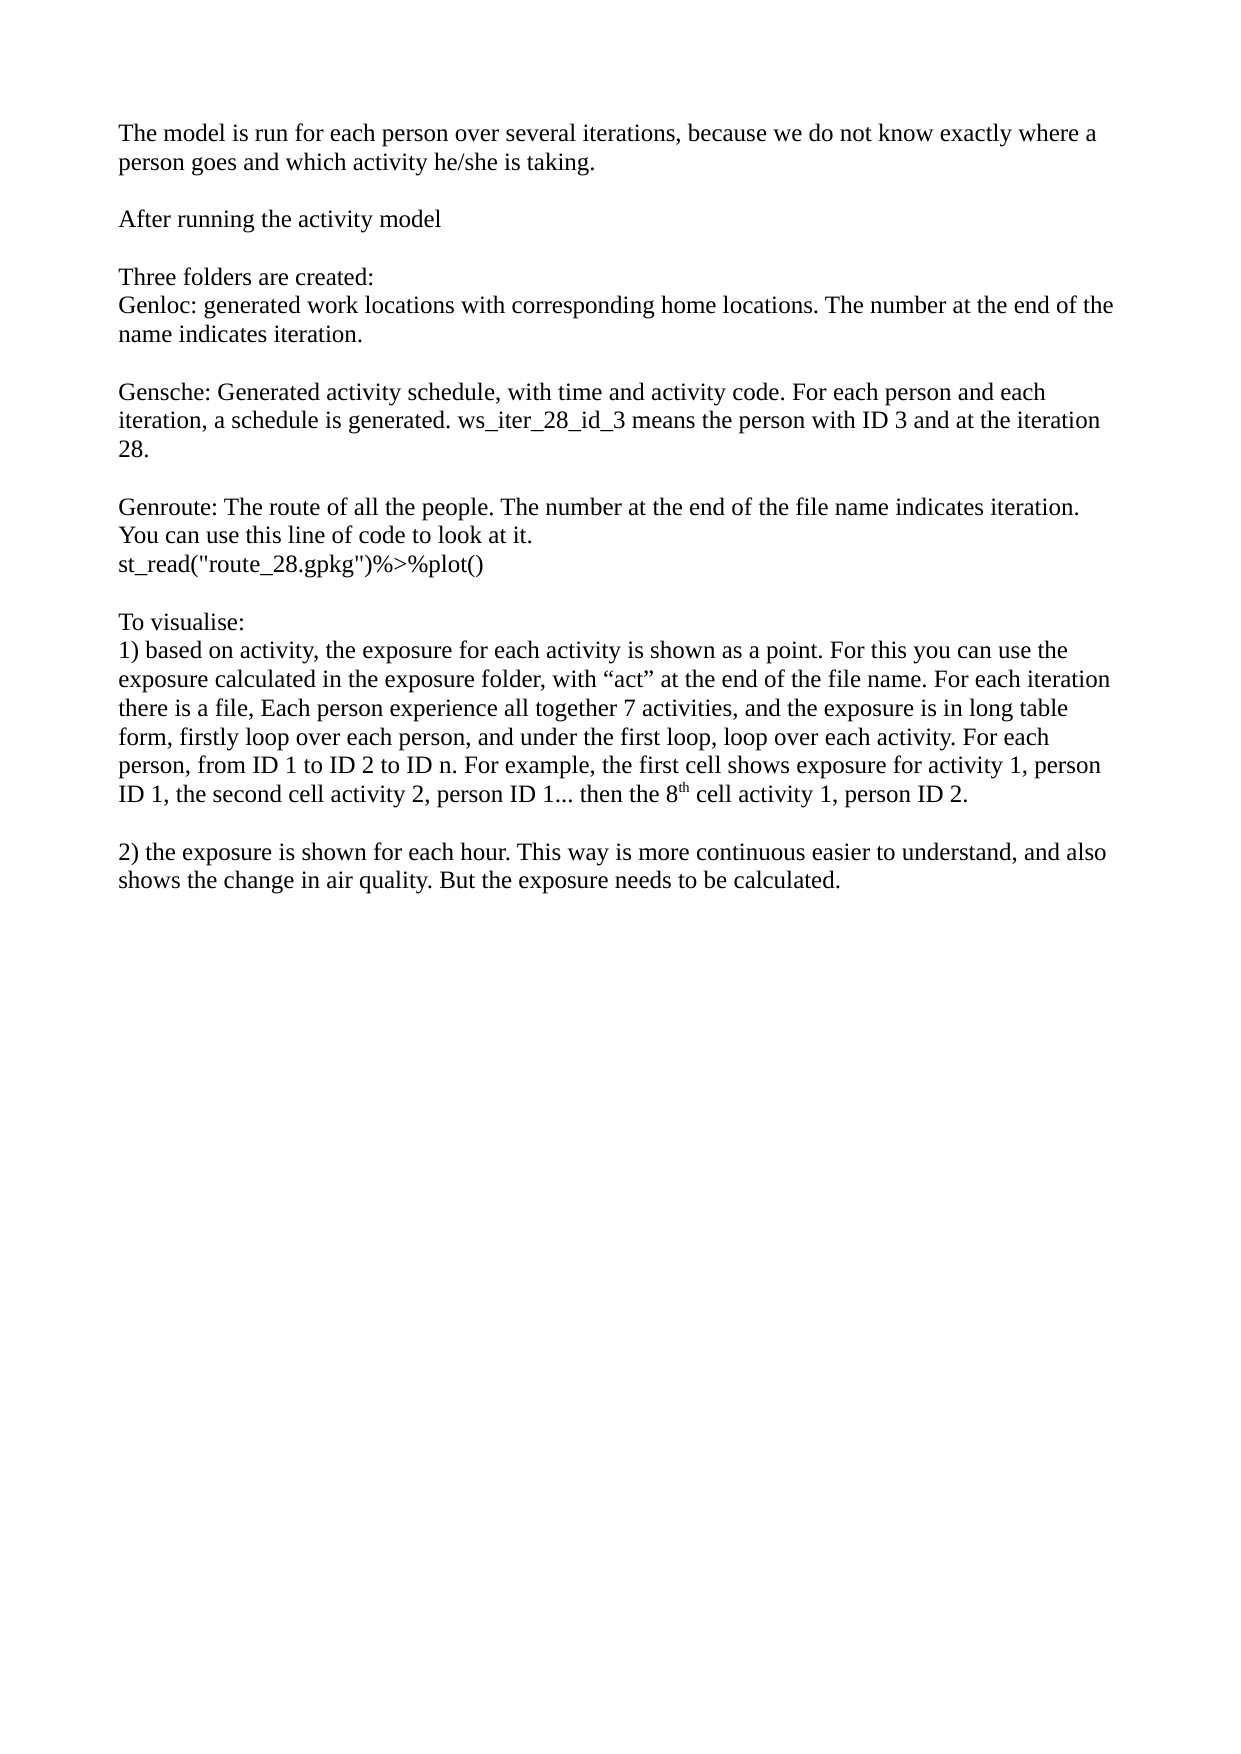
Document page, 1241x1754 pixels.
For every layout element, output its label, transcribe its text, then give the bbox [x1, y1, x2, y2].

text Gensche: Generated activity schedule, with time and activity code. For each person and each iteration, a schedule is generated. ws_iter_28_id_3 means the person with ID 3 and at the iteration 28. [118, 377, 1122, 463]
text 2) the exposure is shown for each hour. This way is more continuous easier to understand, and also shows the change in air quality. But the exposure needs to be calculated. [118, 837, 1122, 894]
text Three folders are created: [118, 262, 1122, 291]
text Genroute: The route of all the people. The number at the end of the file name indicates iteration. You can use this line of code to look at it. [118, 492, 1122, 549]
text The model is run for each person over several iterations, because we do not know exactly where a person goes and which activity he/she is taking. [118, 118, 1122, 176]
text st_read("route_28.gpkg")%>%plot() [118, 549, 1122, 578]
text 1) based on activity, the exposure for each activity is shown as a point. For this you can use the exposure calculated in the exposure folder, with “act” at the end of the file name. For each iteration there is a file, Each person experience all together 7 activities, and the exposure is in long table form, firstly loop over each person, and under the first loop, loop over each activity. For each person, from ID 1 to ID 2 to ID n. For example, the first cell shows exposure for activity 1, person ID 1, the second cell activity 2, person ID 1... then the 8th cell activity 1, person ID 2. [118, 636, 1122, 808]
text After running the activity model [118, 204, 1122, 233]
text Genloc: generated work locations with corresponding home locations. The number at the end of the name indicates iteration. [118, 291, 1122, 348]
text To visualise: [118, 607, 1122, 636]
